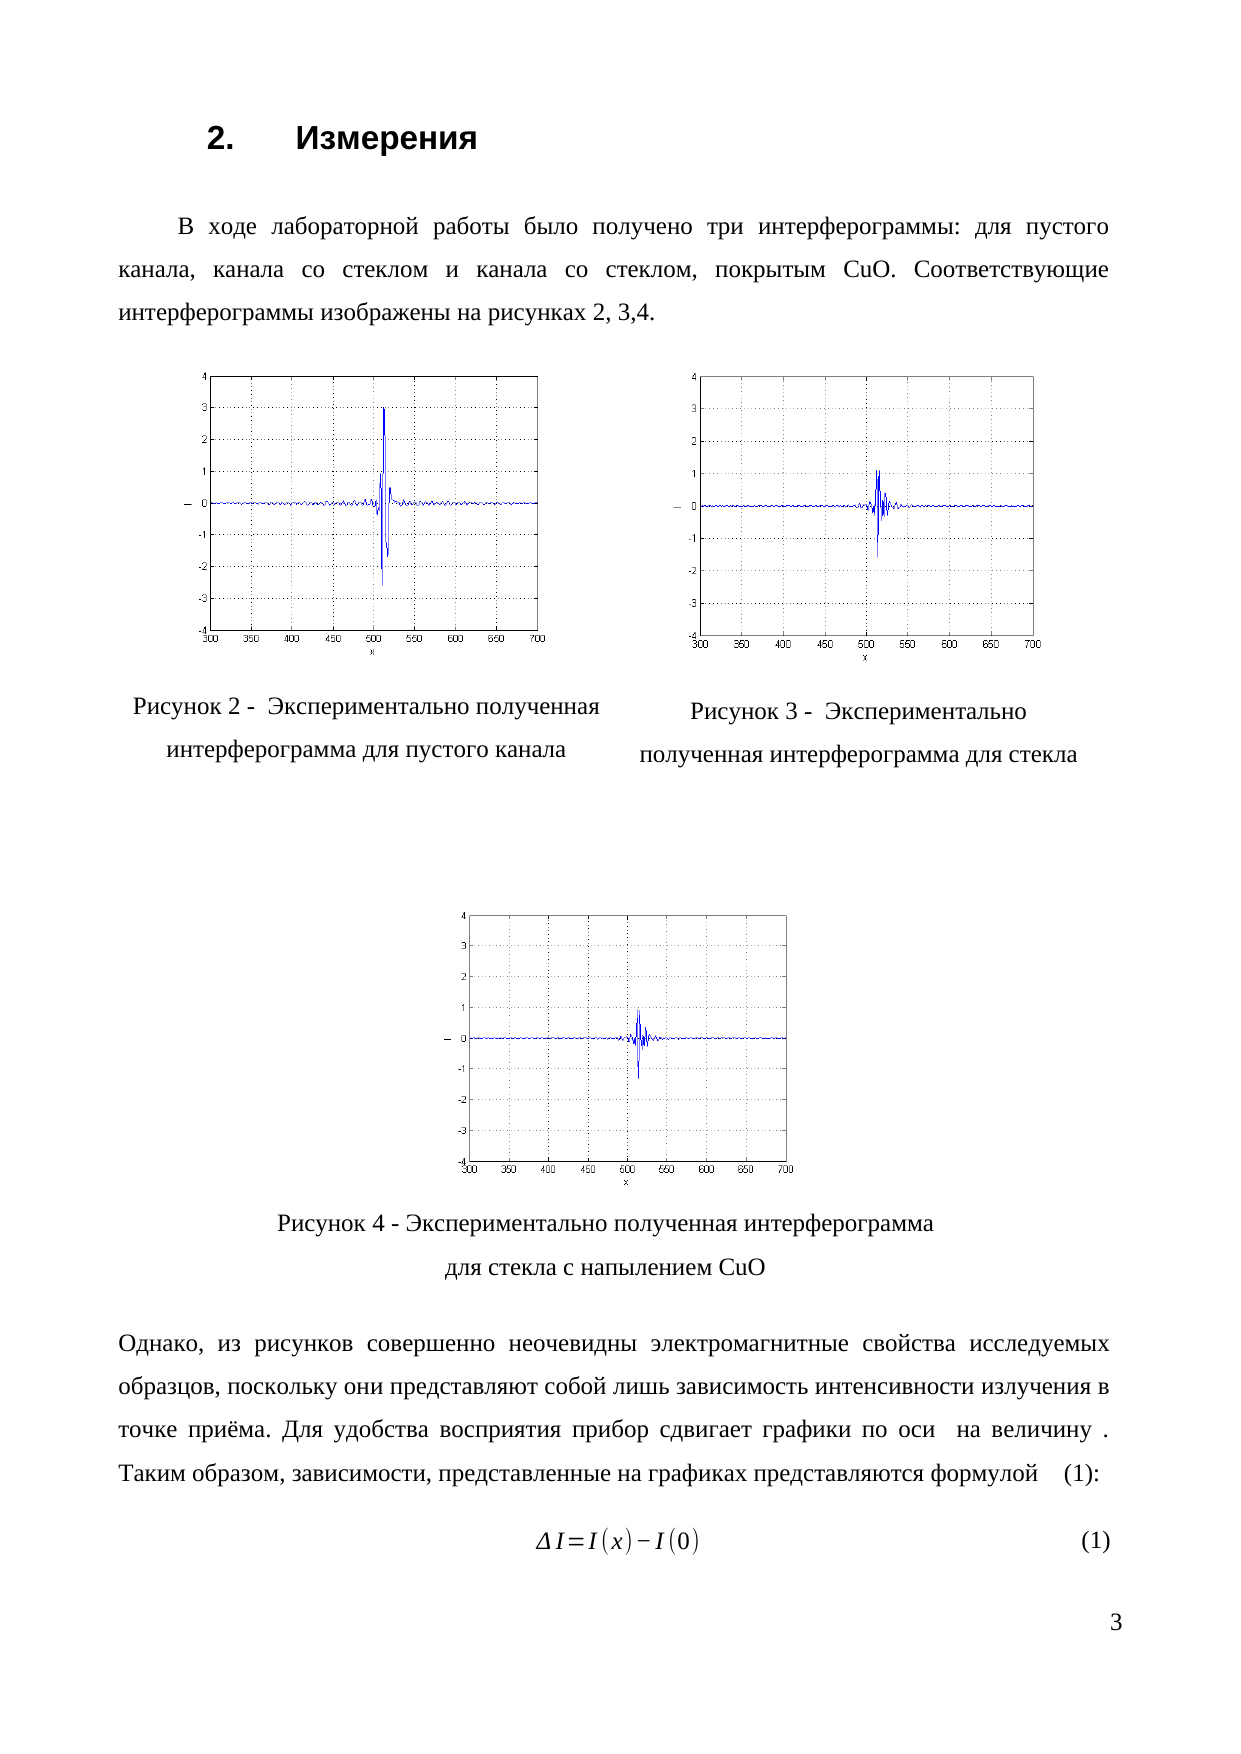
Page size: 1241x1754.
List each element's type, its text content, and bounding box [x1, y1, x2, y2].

subtitle Измерения [148, 118, 1093, 157]
text Однако, из рисунков совершенно неочевидны электромагнитные свойства исследуемых образцов, поскольку они представляют собой лишь зависимость интенсивности излучения в точке приёма. Для удобства восприятия прибор сдвигает графики по оси на величину . Таким образом, зависимости, представленные на графиках представляются формулой (1): [118, 1328, 1110, 1486]
table_header Рисунок 4 - Экспериментально полученная интерферограмма для стекла с напылением CuO [270, 875, 971, 1322]
picture [644, 352, 1073, 670]
text (1) [118, 1525, 1110, 1556]
table_header Рисунок 3 - Экспериментально полученная интерферограмма для стекла [634, 352, 1112, 819]
table_header Рисунок 2 - Экспериментально полученная интерферограмма для пустого канала [128, 352, 634, 819]
text В ходе лабораторной работы было получено три интерферограммы: для пустого канала, канала со стеклом и канала со стеклом, покрытым CuO. Соответствующие интерферограммы изображены на рисунках 2, 3,4. [118, 211, 1110, 326]
picture [156, 352, 577, 664]
picture [416, 892, 824, 1194]
